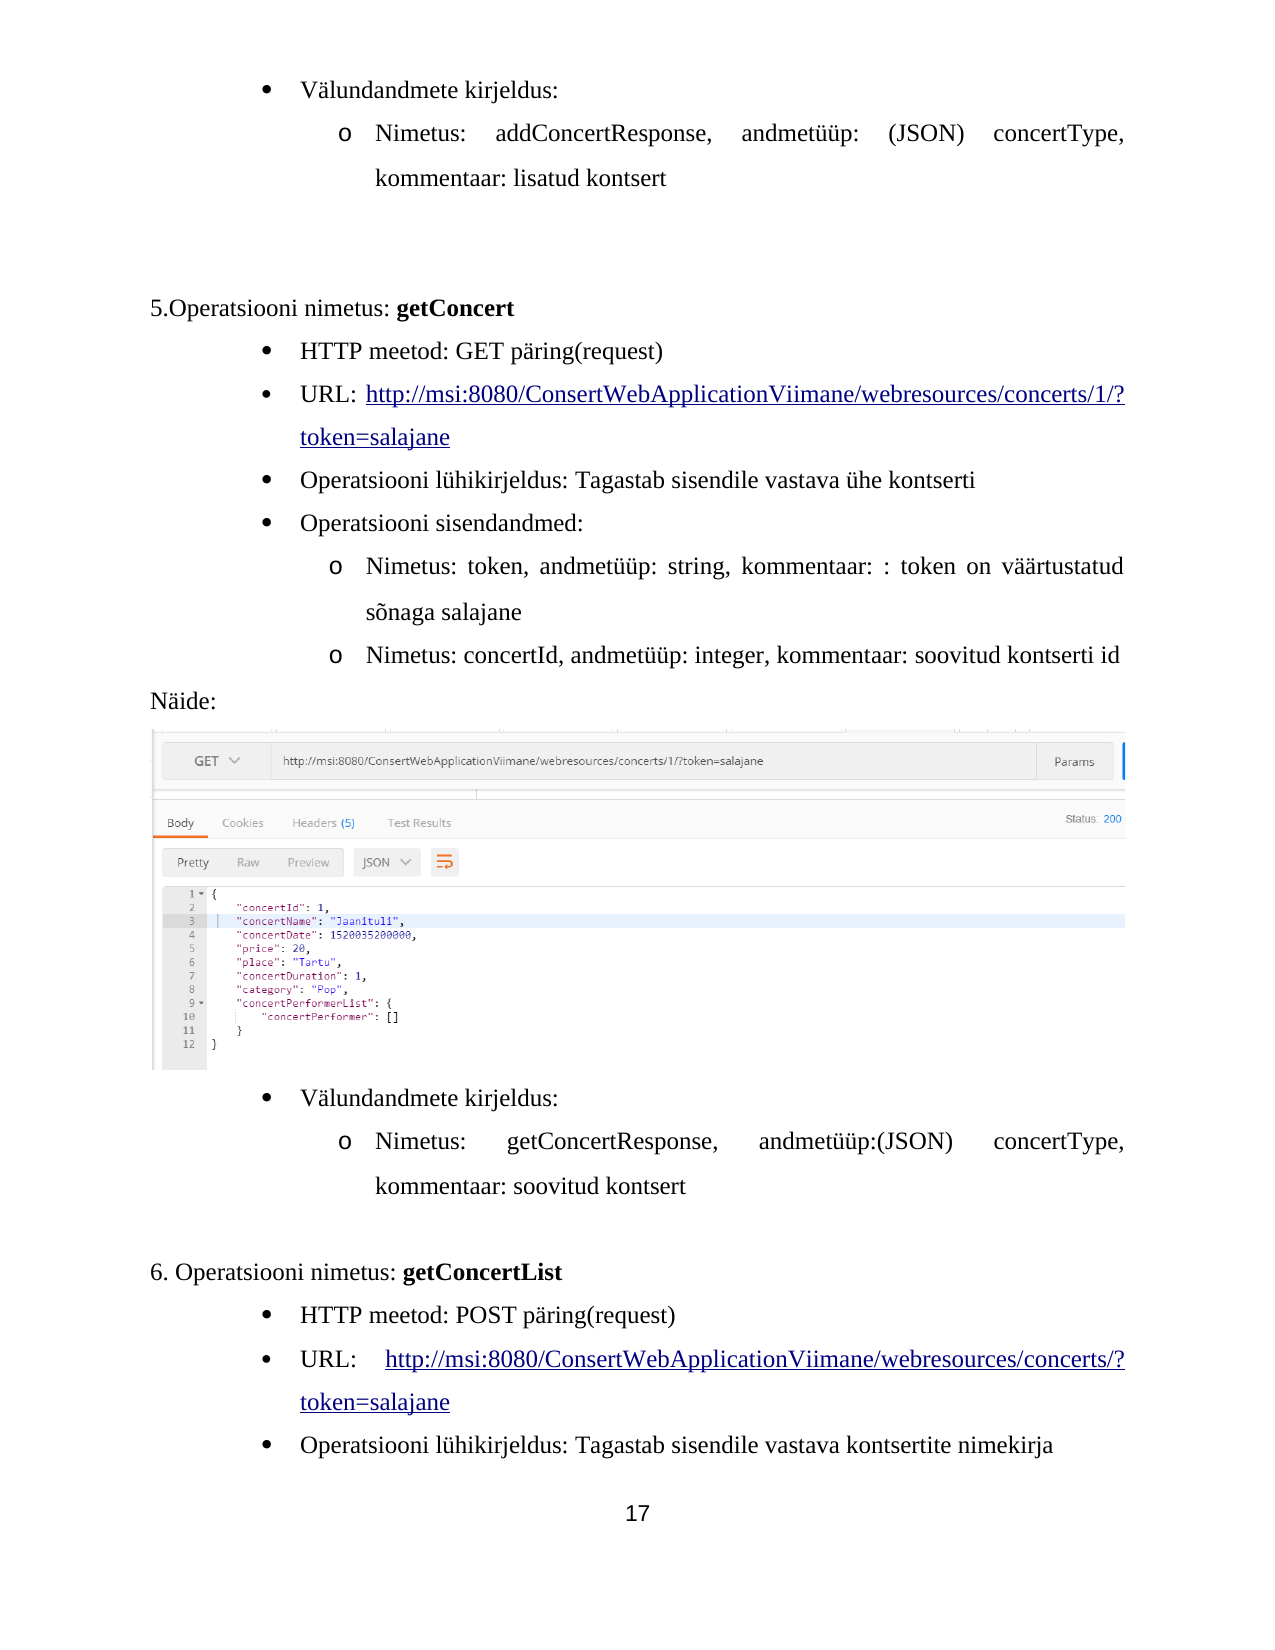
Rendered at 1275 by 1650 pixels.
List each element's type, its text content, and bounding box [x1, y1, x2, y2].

list URL: http://msi:8080/ConsertWebApplicationViimane/webresources/concerts/1/?token=salajane [262, 379, 1125, 451]
list Nimetus: token, andmetüüp: string, kommentaar: : token on väärtustatud sõnaga salajane [328, 551, 1125, 625]
list Nimetus: concertId, andmetüüp: integer, kommentaar: soovitud kontserti id [328, 640, 1125, 671]
text Näide: [150, 686, 1125, 715]
text 6. Operatsiooni nimetus: getConcertList [150, 1257, 1125, 1286]
list Välundandmete kirjeldus: [262, 75, 1125, 104]
list Välundandmete kirjeldus: [262, 1083, 1125, 1112]
list HTTP meetod: GET päring(request) [262, 336, 1125, 364]
list Nimetus: getConcertResponse, andmetüüp:(JSON) concertType, kommentaar: soovitud kontsert [337, 1126, 1125, 1200]
list HTTP meetod: POST päring(request) [262, 1301, 1125, 1329]
text 5.Operatsiooni nimetus: getConcert [150, 293, 1125, 321]
list URL: http://msi:8080/ConsertWebApplicationViimane/webresources/concerts/?token=salajane [262, 1344, 1125, 1416]
list Operatsiooni sisendandmed: [262, 508, 1125, 537]
list Nimetus: addConcertResponse, andmetüüp: (JSON) concertType, kommentaar: lisatud kontsert [337, 118, 1125, 192]
list Operatsiooni lühikirjeldus: Tagastab sisendile vastava kontsertite nimekirja [262, 1430, 1125, 1459]
list Operatsiooni lühikirjeldus: Tagastab sisendile vastava ühe kontserti [262, 465, 1125, 494]
